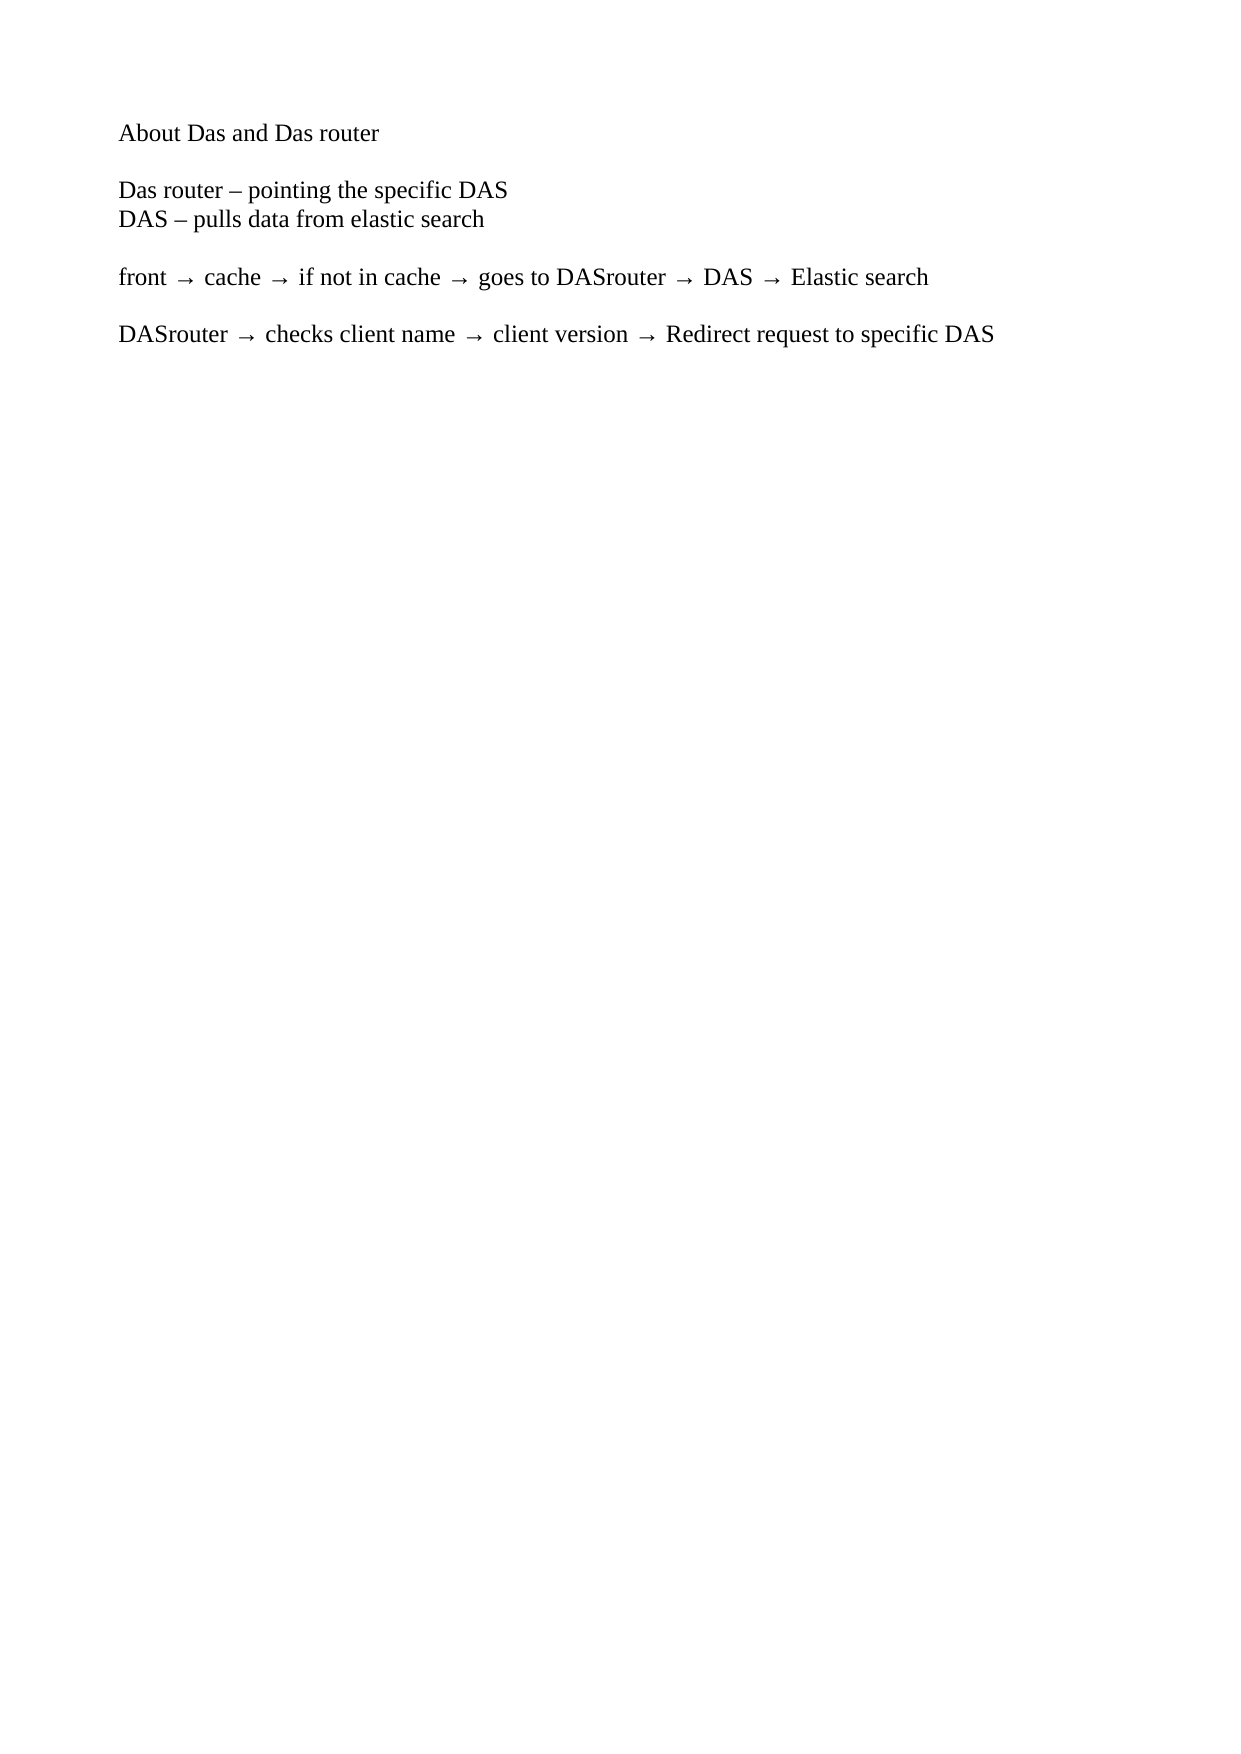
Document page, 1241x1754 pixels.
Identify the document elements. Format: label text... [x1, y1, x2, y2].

text About Das and Das router [118, 118, 1122, 147]
text DASrouter → checks client name → client version → Redirect request to specific DAS [118, 319, 1122, 348]
text DAS – pulls data from elastic search [118, 204, 1122, 233]
text Das router – pointing the specific DAS [118, 176, 1122, 204]
text front → cache → if not in cache → goes to DASrouter → DAS → Elastic search [118, 262, 1122, 291]
